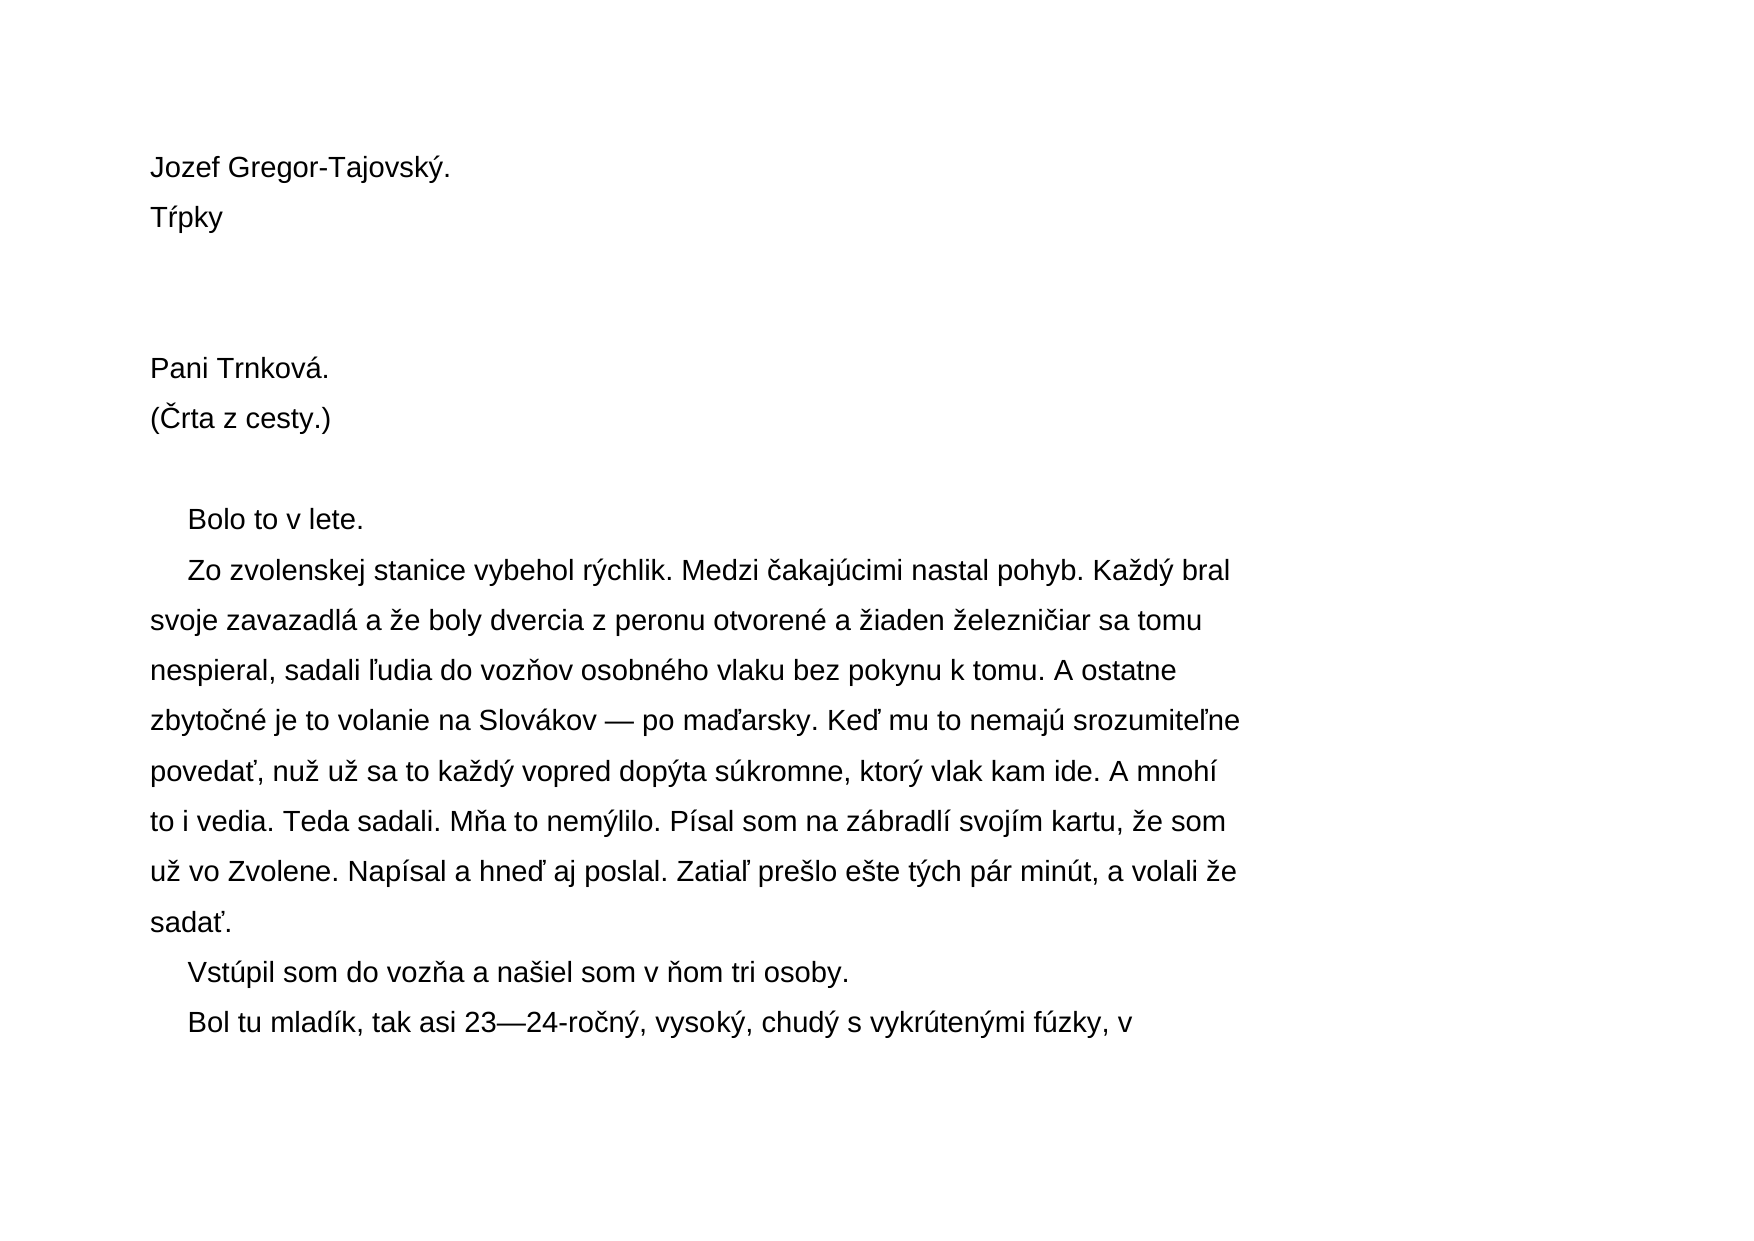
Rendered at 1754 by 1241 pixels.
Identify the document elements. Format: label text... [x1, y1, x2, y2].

text Vstúpil som do vozňa a našiel som v ňom tri osoby. [150, 955, 1242, 988]
text (Črta z cesty.) [150, 402, 1242, 435]
text Bolo to v lete. [150, 502, 1242, 536]
text Tŕpky [150, 200, 1242, 234]
text Zo zvolenskej stanice vybehol rýchlik. Medzi čakajúcimi nastal pohyb. Každý bral svoje zavazadlá a že boly dvercia z peronu otvorené a žiaden železničiar sa tomu nespieral, sadali ľudia do vozňov osobného vlaku bez pokynu k tomu. A ostatne zbytočné je to volanie na Slovákov — po maďarsky. Keď mu to nemajú srozumiteľne povedať, nuž už sa to každý vopred dopýta sú­kromne, ktorý vlak kam ide. A mnohí to i vedia. Teda sadali. Mňa to nemýlilo. Písal som na zá­bradlí svojím kartu, že som už vo Zvolene. Na­písal a hneď aj poslal. Zatiaľ prešlo ešte tých pár minút, a volali že sadať. [150, 552, 1242, 938]
subtitle Pani Trnková. [150, 351, 1242, 385]
text Jozef Gregor-Tajovský. [150, 150, 1242, 183]
text Bol tu mladík, tak asi 23—24-ročný, vyso­ký, chudý s vykrútenými fúzky, v [150, 1005, 1242, 1039]
